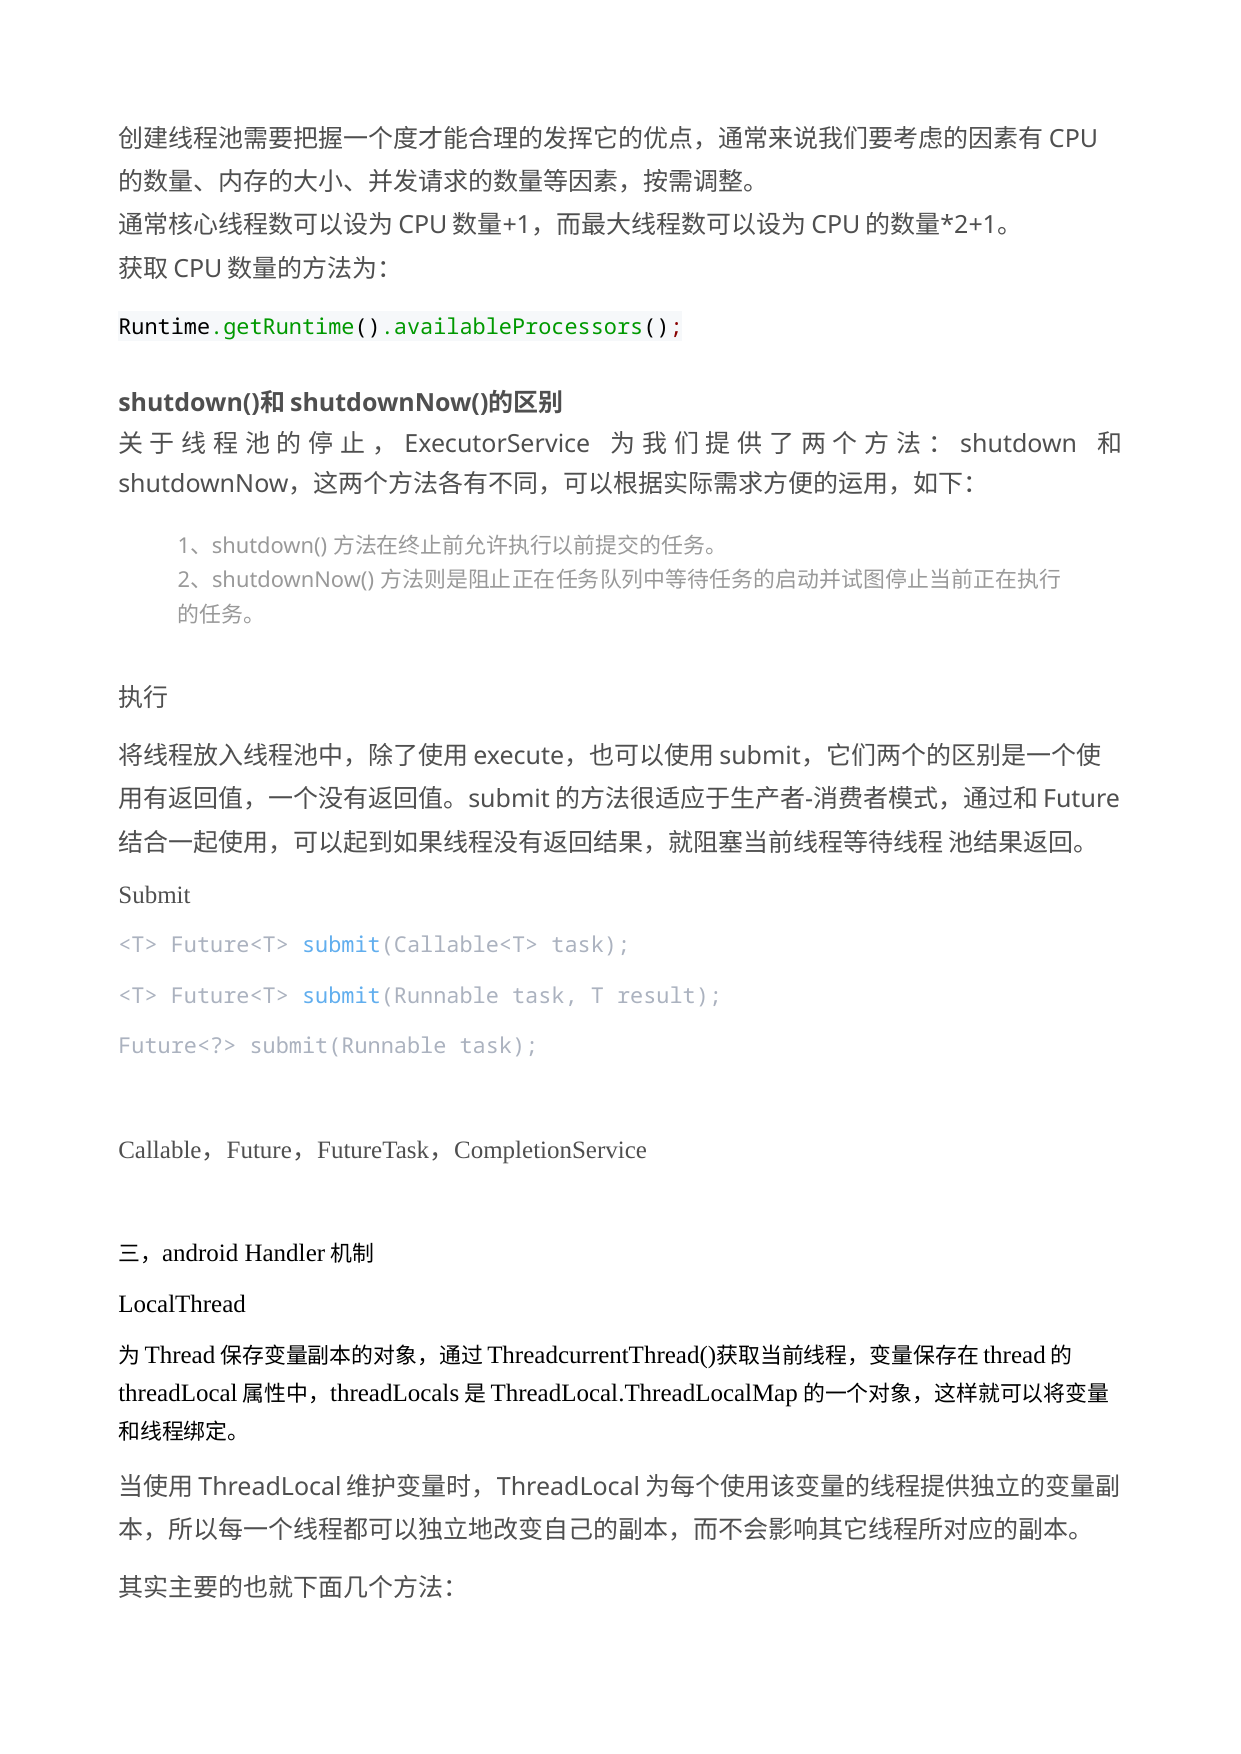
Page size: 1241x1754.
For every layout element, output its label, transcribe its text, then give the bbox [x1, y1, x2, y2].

text 当使用ThreadLocal维护变量时，ThreadLocal为每个使用该变量的线程提供独立的变量副本，所以每一个线程都可以独立地改变自己的副本，而不会影响其它线程所对应的副本。 [118, 1466, 1122, 1546]
text 将线程放入线程池中，除了使用execute，也可以使用submit，它们两个的区别是一个使用有返回值，一个没有返回值。submit的方法很适应于生产者-消费者模式，通过和Future结合一起使用，可以起到如果线程没有返回结果，就阻塞当前线程等待线程 池结果返回。 [118, 735, 1122, 858]
text Submit [118, 880, 1122, 909]
text Runtime.getRuntime().availableProcessors(); [118, 306, 1122, 341]
text 为Thread保存变量副本的对象，通过ThreadcurrentThread()获取当前线程，变量保存在thread的threadLocal属性中，threadLocals是ThreadLocal.ThreadLocalMap的一个对象，这样就可以将变量和线程绑定。 [118, 1338, 1122, 1446]
text LocalThread [118, 1289, 1122, 1318]
text <T> Future<T> submit(Runnable task, T result); [118, 980, 1122, 1009]
text 其实主要的也就下面几个方法： [118, 1568, 1122, 1604]
text 三，android Handler机制 [118, 1236, 1122, 1268]
text Future<?> submit(Runnable task); [118, 1030, 1122, 1060]
text 1、shutdown() 方法在终止前允许执行以前提交的任务。 2、shutdownNow() 方法则是阻止正在任务队列中等待任务的启动并试图停止当前正在执行的任务。 [177, 525, 1063, 628]
text Callable，Future，FutureTask，CompletionService [118, 1129, 1122, 1166]
text 创建线程池需要把握一个度才能合理的发挥它的优点，通常来说我们要考虑的因素有 CPU 的数量、内存的大小、并发请求的数量等因素，按需调整。 通常核心线程数可以设为CPU数量+1，而最大线程数可以设为CPU的数量*2+1。 获取CPU数量的方法为： [118, 118, 1122, 285]
text <T> Future<T> submit(Callable<T> task); [118, 929, 1122, 959]
text shutdown()和shutdownNow()的区别 关于线程池的停止，ExecutorService 为我们提供了两个方法：shutdown 和 shutdownNow，这两个方法各有不同，可以根据实际需求方便的运用，如下： [118, 378, 1122, 500]
text 执行 [118, 677, 1122, 714]
